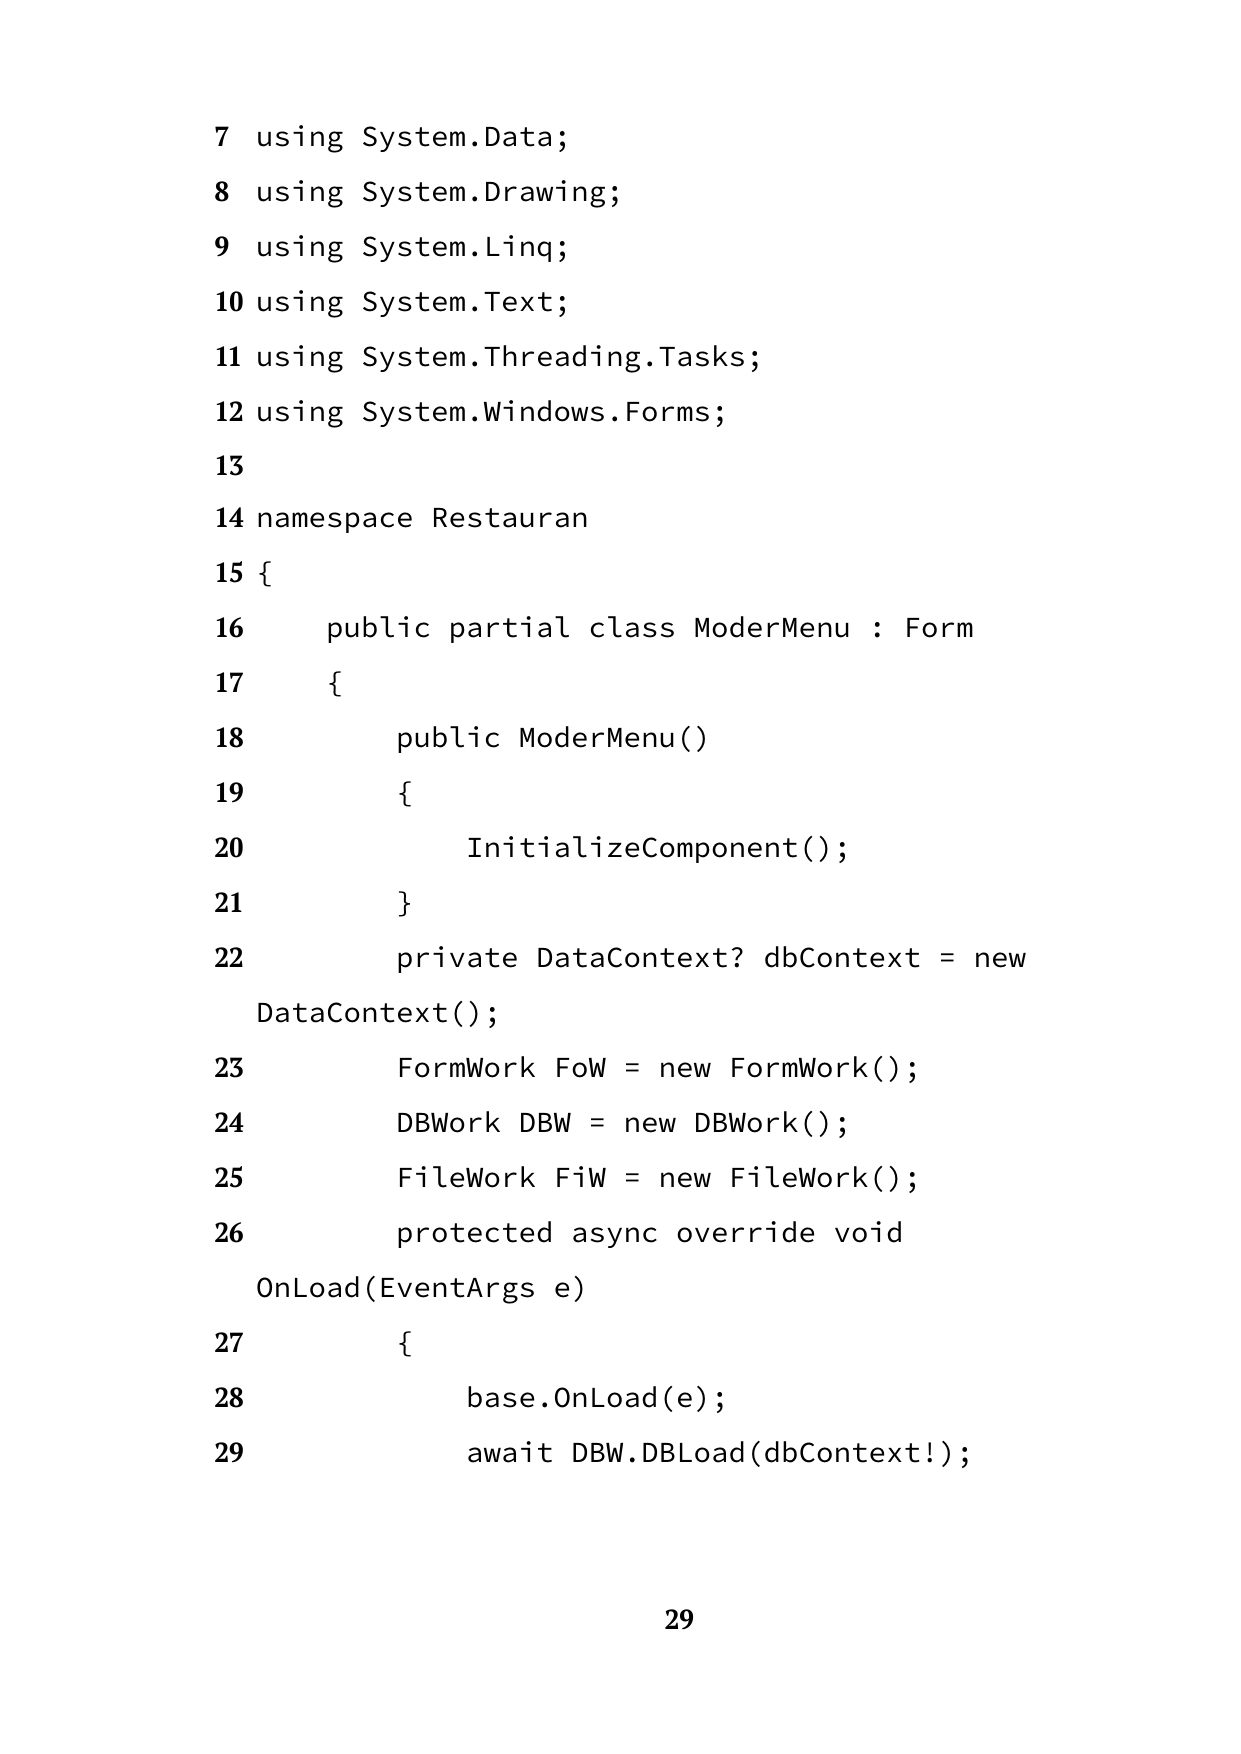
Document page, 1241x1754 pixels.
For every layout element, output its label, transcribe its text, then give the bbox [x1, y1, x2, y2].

list using System.Windows.Forms; [214, 393, 1181, 430]
list using System.Drawing; [214, 173, 1181, 210]
list protected async override void OnLoad(EventArgs e) [214, 1213, 1181, 1305]
list { [214, 1323, 1181, 1360]
list private DataContext? dbContext = new DataContext(); [214, 938, 1181, 1030]
list base.OnLoad(e); [214, 1378, 1181, 1415]
list { [214, 663, 1181, 700]
list using System.Threading.Tasks; [214, 338, 1181, 375]
list await DBW.DBLoad(dbContext!); [214, 1433, 1181, 1470]
list DBWork DBW = new DBWork(); [214, 1103, 1181, 1140]
list FileWork FiW = new FileWork(); [214, 1158, 1181, 1195]
list using System.Linq; [214, 228, 1181, 265]
list { [214, 773, 1181, 810]
list { [214, 553, 1181, 590]
list InitializeComponent(); [214, 828, 1181, 865]
list namespace Restauran [214, 498, 1181, 535]
list public ModerMenu() [214, 718, 1181, 755]
list using System.Data; [214, 118, 1181, 155]
list FormWork FoW = new FormWork(); [214, 1048, 1181, 1085]
list using System.Text; [214, 283, 1181, 320]
list } [214, 883, 1181, 920]
list public partial class ModerMenu : Form [214, 608, 1181, 645]
